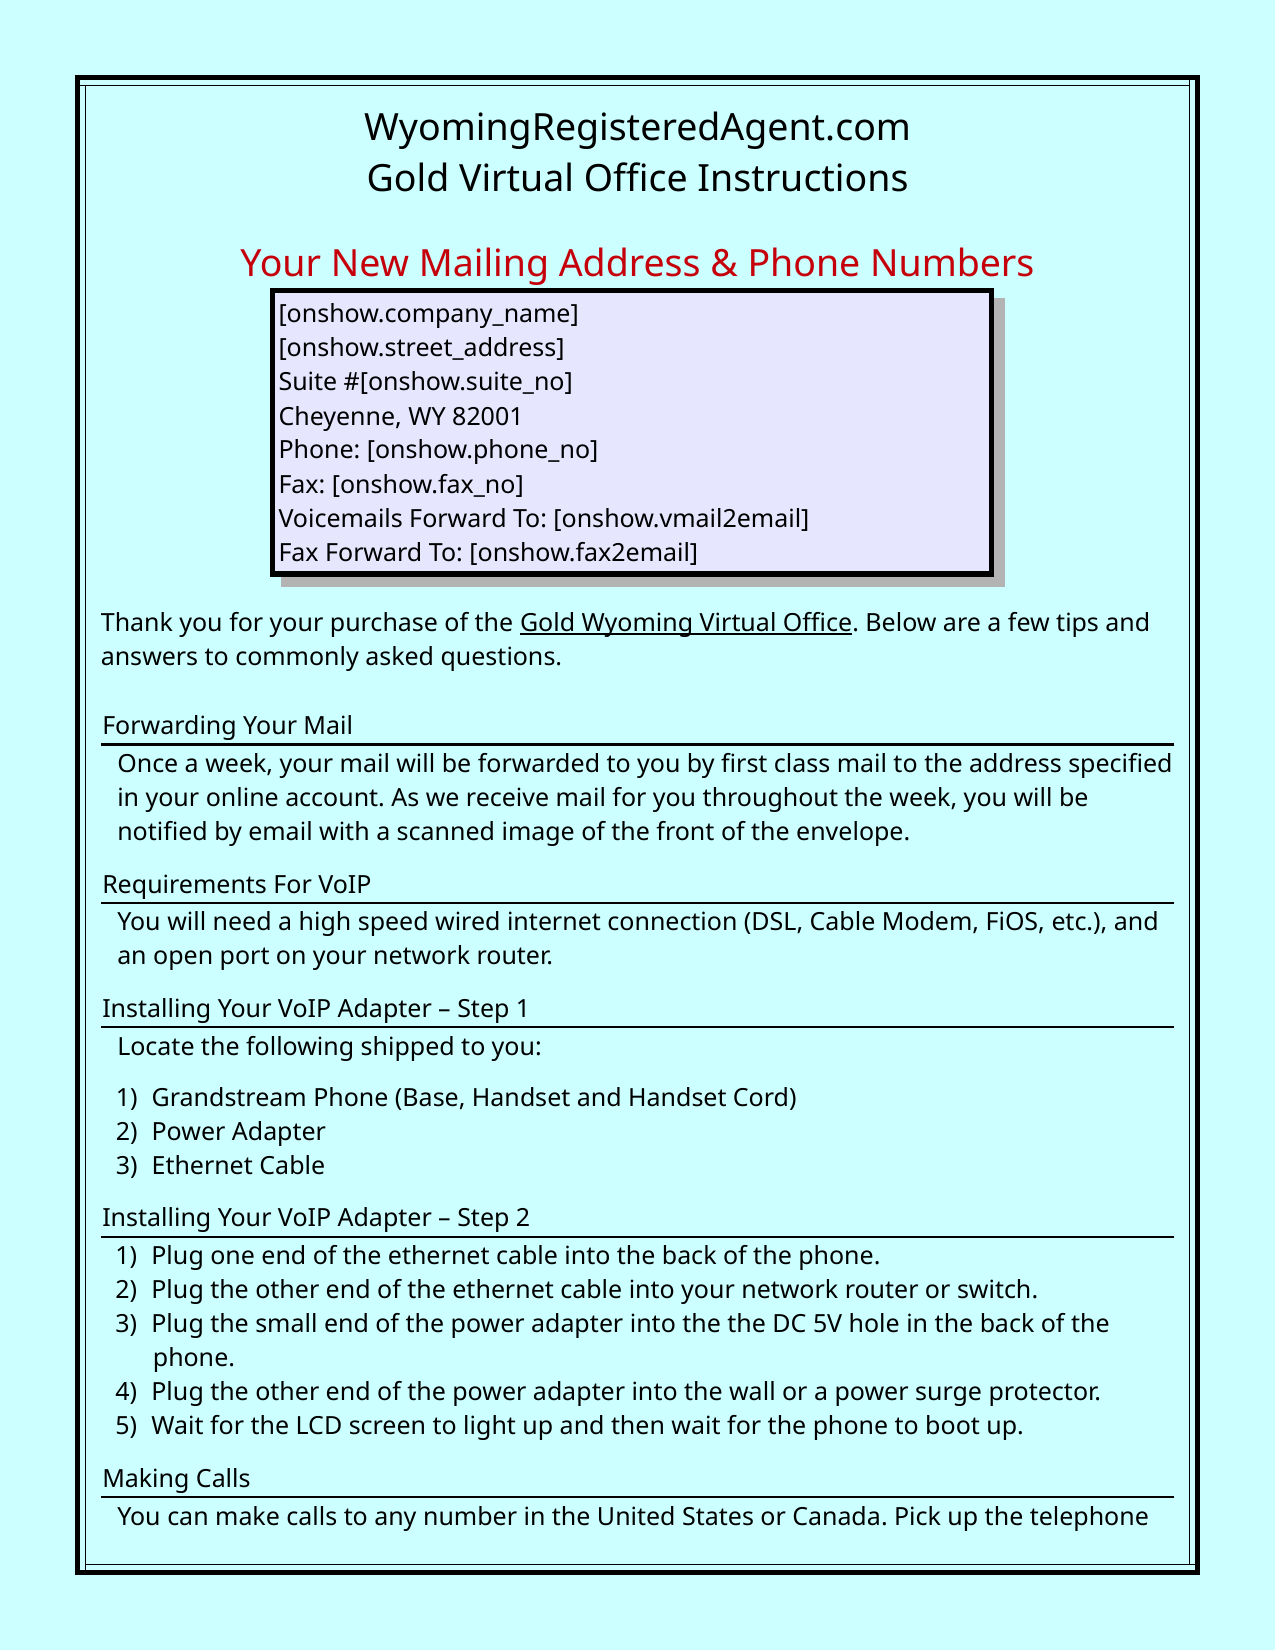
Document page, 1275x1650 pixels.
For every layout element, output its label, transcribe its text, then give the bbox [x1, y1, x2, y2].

text Your New Mailing Address & Phone Numbers [101, 237, 1174, 288]
text Installing Your VoIP Adapter – Step 1 [101, 989, 1174, 1026]
list Plug the small end of the power adapter into the the DC 5V hole in the back of the phone. [115, 1306, 1174, 1374]
text Phone: [onshow.phone_no] [275, 424, 989, 458]
text Cheyenne, WY 82001 [275, 390, 989, 424]
text Installing Your VoIP Adapter – Step 2 [101, 1198, 1174, 1236]
text Thank you for your purchase of the Gold Wyoming Virtual Office. Below are a few tips and answers to commonly asked questions. [101, 604, 1174, 672]
text Once a week, your mail will be forwarded to you by first class mail to the address specified in your online account. As we receive mail for you throughout the week, you will be notified by email with a scanned image of the front of the envelope. [117, 746, 1174, 848]
text You will need a high speed wired internet connection (DSL, Cable Modem, FiOS, etc.), and an open port on your network router. [117, 904, 1174, 972]
text Making Calls [101, 1459, 1174, 1496]
list Grandstream Phone (Base, Handset and Handset Cord) [116, 1079, 1174, 1113]
list Plug the other end of the power adapter into the wall or a power surge protector. [115, 1374, 1174, 1408]
text Forwarding Your Mail [101, 706, 1174, 743]
text Fax Forward To: [onshow.fax2email] [275, 526, 989, 571]
list Plug one end of the ethernet cable into the back of the phone. [115, 1238, 1174, 1272]
text Fax: [onshow.fax_no] [275, 458, 989, 492]
text [onshow.company_name] [275, 293, 989, 322]
text Voicemails Forward To: [onshow.vmail2email] [275, 492, 989, 526]
text Requirements For VoIP [101, 865, 1174, 902]
list Power Adapter [116, 1113, 1174, 1147]
list Plug the other end of the ethernet cable into your network router or switch. [115, 1272, 1174, 1306]
text You can make calls to any number in the United States or Canada. Pick up the telephone [117, 1498, 1174, 1532]
list Wait for the LCD screen to light up and then wait for the phone to boot up. [115, 1408, 1174, 1442]
list Ethernet Cable [116, 1147, 1174, 1181]
text [onshow.street_address] [275, 322, 989, 356]
text Locate the following shipped to you: [117, 1028, 1174, 1062]
text Gold Virtual Office Instructions [101, 152, 1174, 203]
text Suite #[onshow.suite_no] [275, 356, 989, 390]
text WyomingRegisteredAgent.com [101, 101, 1174, 152]
